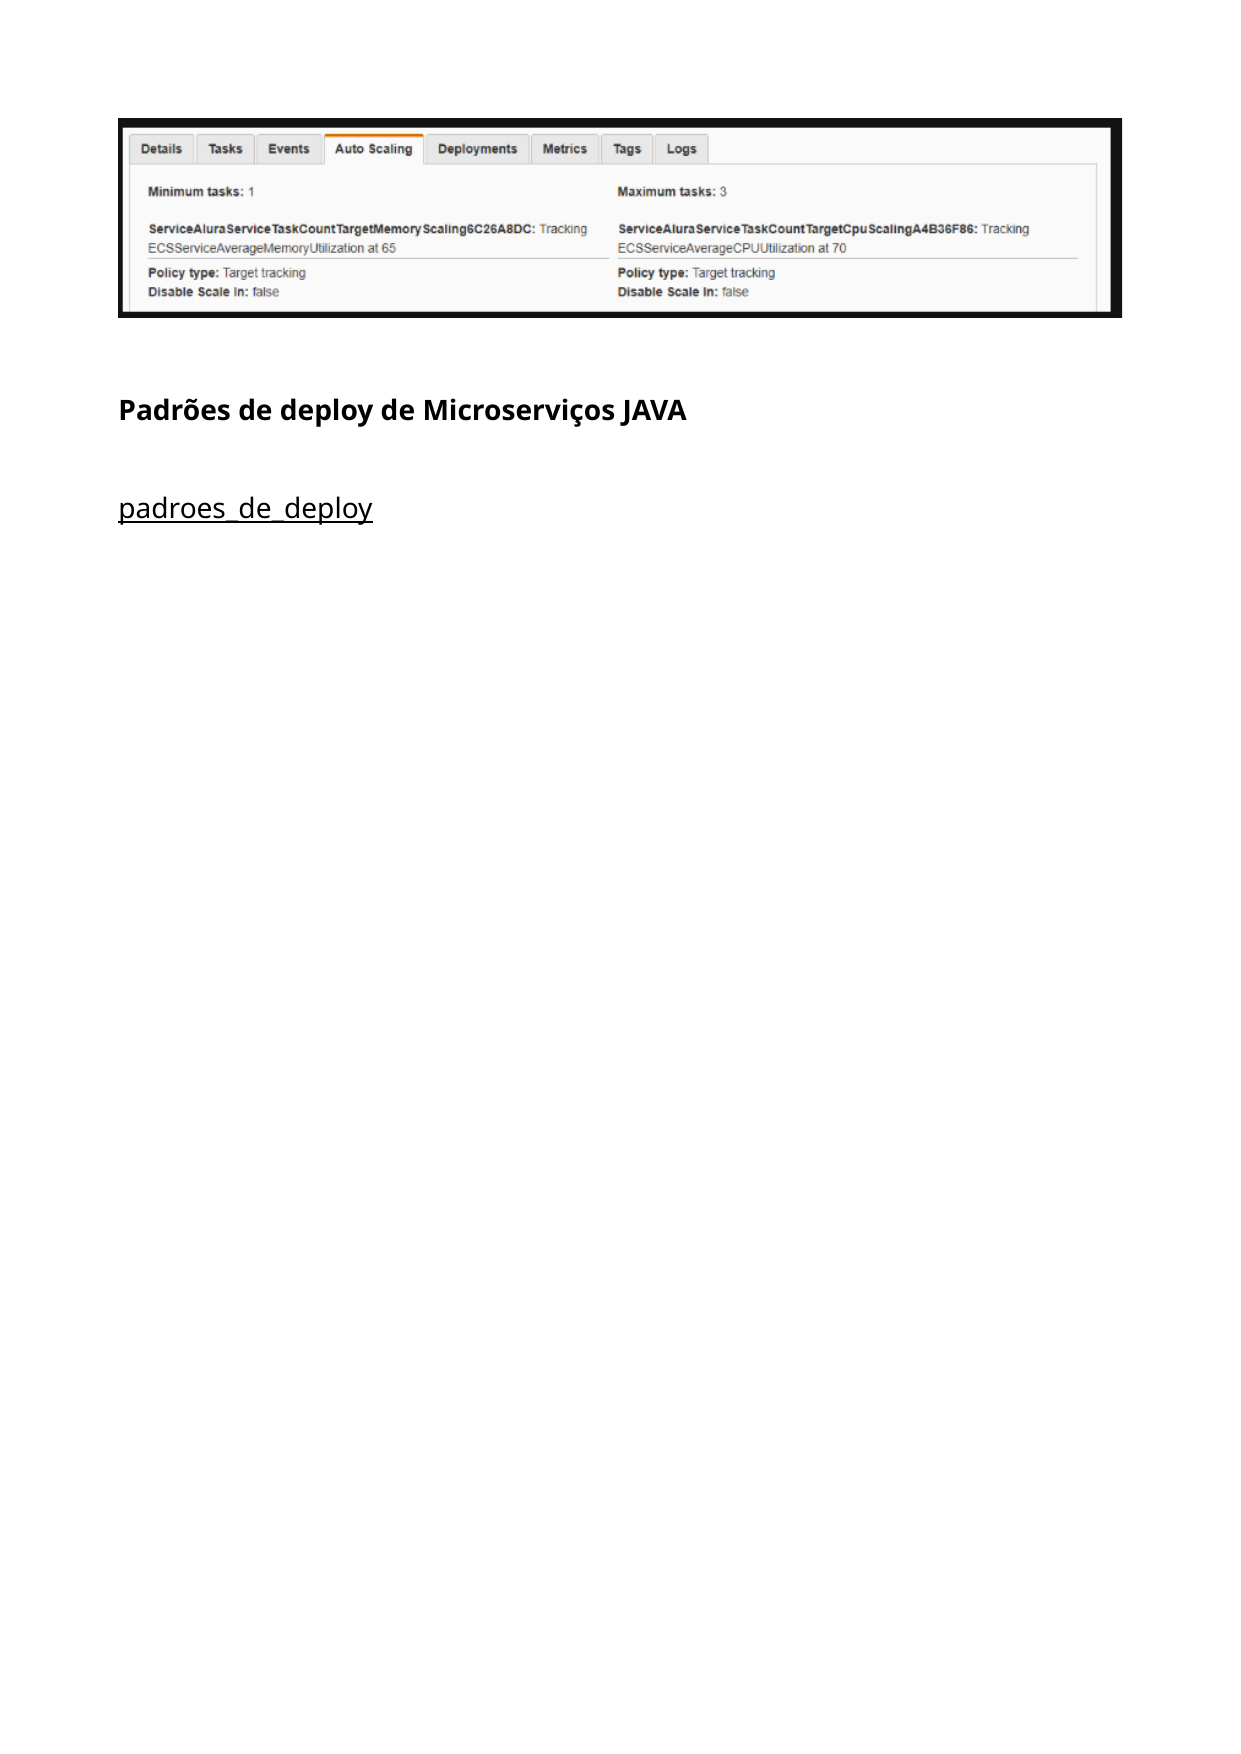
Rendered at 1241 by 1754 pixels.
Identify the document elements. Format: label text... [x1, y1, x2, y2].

picture [118, 118, 1123, 318]
text padroes_de_deploy [118, 489, 1122, 527]
subtitle Padrões de deploy de Microserviços JAVA [118, 390, 1122, 429]
